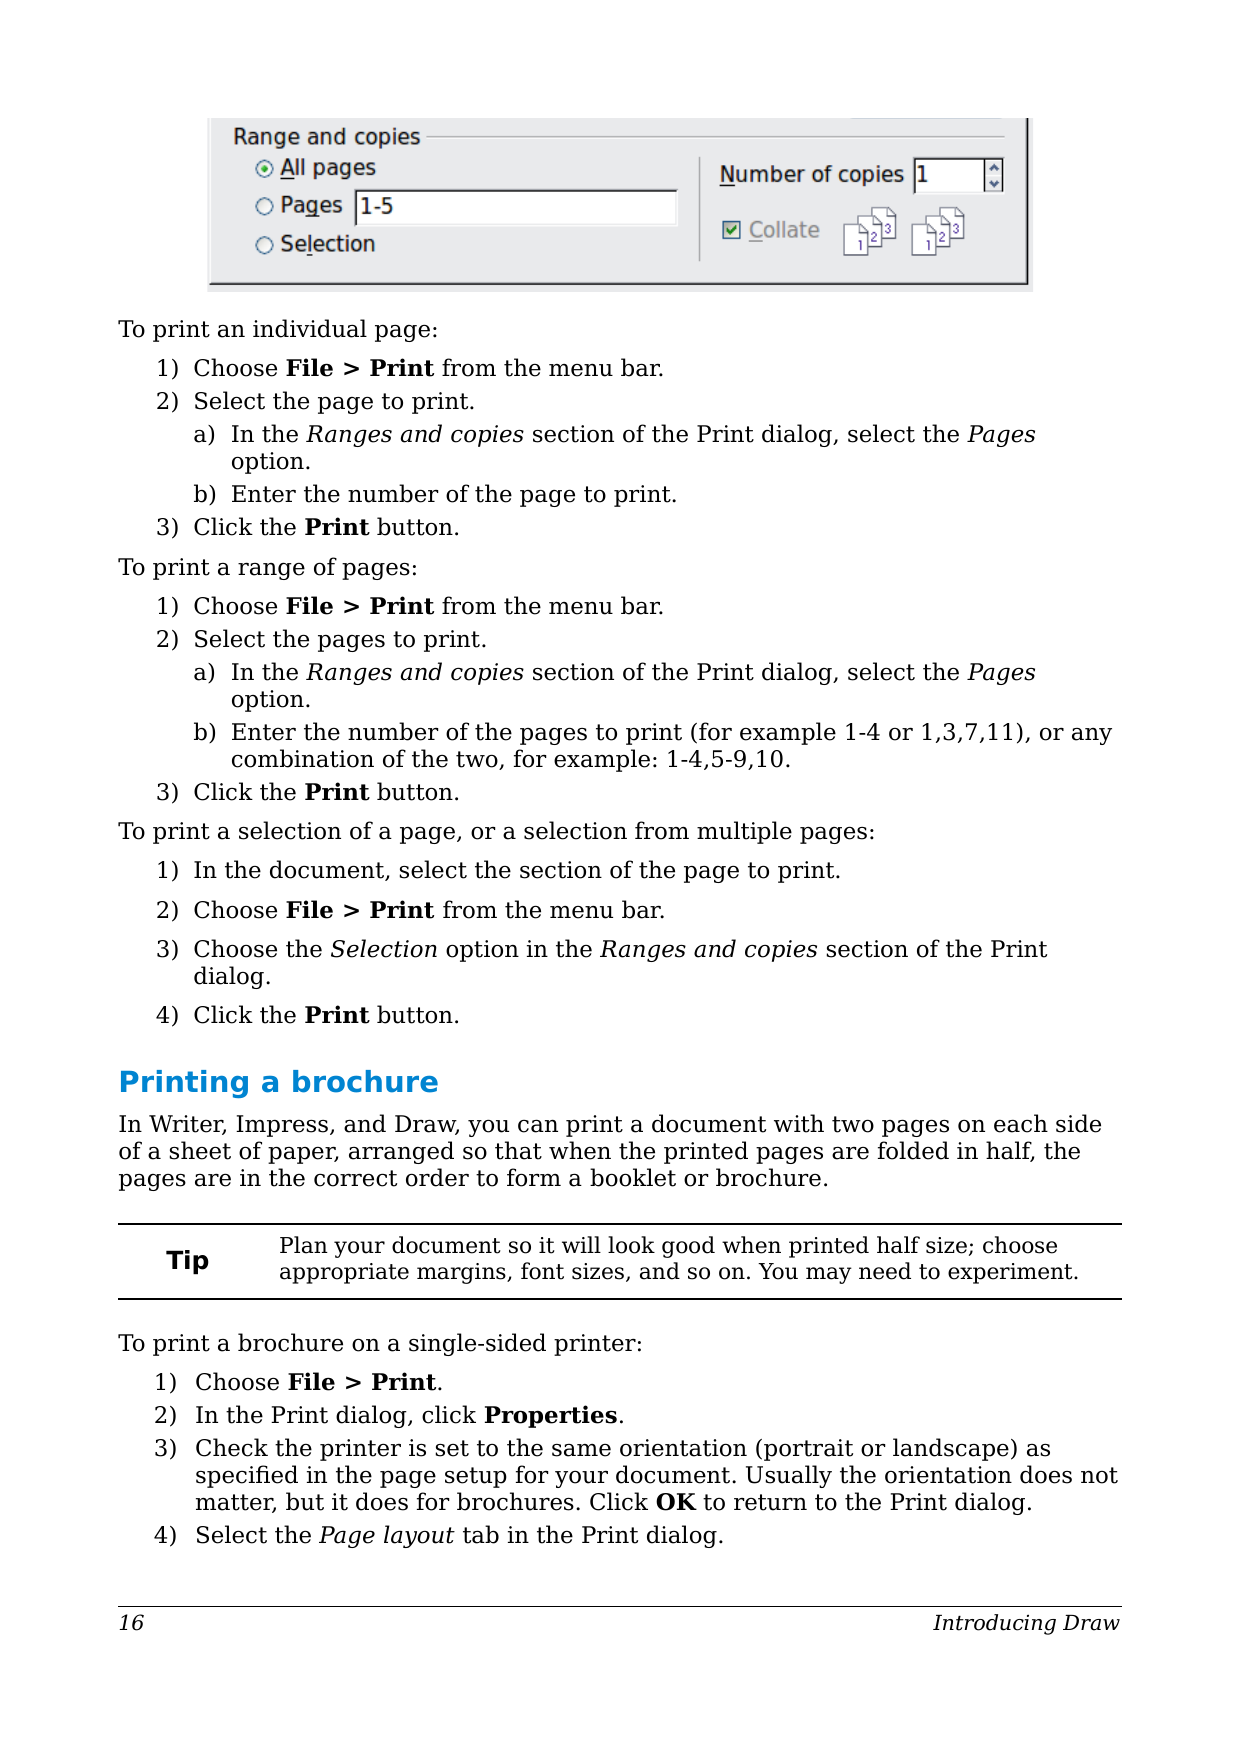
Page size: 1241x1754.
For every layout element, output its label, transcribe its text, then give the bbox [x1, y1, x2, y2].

list Check the printer is set to the same orientation (portrait or landscape) as specified in the page setup for your document. Usually the orientation does not matter, but it does for brochures. Click OK to return to the Print dialog. [177, 1436, 1122, 1516]
list In the Print dialog, click Properties. [177, 1402, 1122, 1429]
text To print an individual page: [118, 316, 1122, 343]
list In the Ranges and copies section of the Print dialog, select the Pages option. [193, 659, 1122, 713]
list In the Ranges and copies section of the Print dialog, select the Pages option. [193, 421, 1122, 475]
list Choose File > Print. [177, 1369, 1122, 1396]
list Choose File > Print from the menu bar. [156, 355, 1122, 382]
text To print a brochure on a single-sided printer: [118, 1330, 1122, 1357]
list In the document, select the section of the page to print. [156, 857, 1122, 884]
list Click the Print button. [156, 514, 1122, 541]
list Click the Print button. [156, 779, 1122, 806]
text To print a range of pages: [118, 554, 1122, 580]
list Select the pages to print. [156, 626, 1122, 653]
list Choose File > Print from the menu bar. [156, 593, 1122, 620]
list Select the Page layout tab in the Print dialog. [177, 1522, 1122, 1549]
list Choose the Selection option in the Ranges and copies section of the Print dialog. [156, 936, 1122, 990]
table_header Tip [118, 1225, 257, 1298]
text To print a selection of a page, or a selection from multiple pages: [118, 818, 1122, 845]
list Select the page to print. [156, 388, 1122, 415]
text In Writer, Impress, and Draw, you can print a document with two pages on each side of a sheet of paper, arranged so that when the printed pages are folded in half, the pages are in the correct order to form a booklet or brochure. [118, 1111, 1122, 1192]
list Choose File > Print from the menu bar. [156, 897, 1122, 924]
subtitle Printing a brochure [118, 1065, 1122, 1099]
list Enter the number of the page to print. [193, 481, 1122, 508]
table_header Plan your document so it will look good when printed half size; choose appropriate margins, font sizes, and so on. You may need to experiment. [258, 1225, 1122, 1298]
picture [207, 118, 1034, 292]
list Enter the number of the pages to print (for example 1-4 or 1,3,7,11), or any combination of the two, for example: 1-4,5-9,10. [193, 719, 1122, 772]
list Click the Print button. [156, 1002, 1122, 1029]
